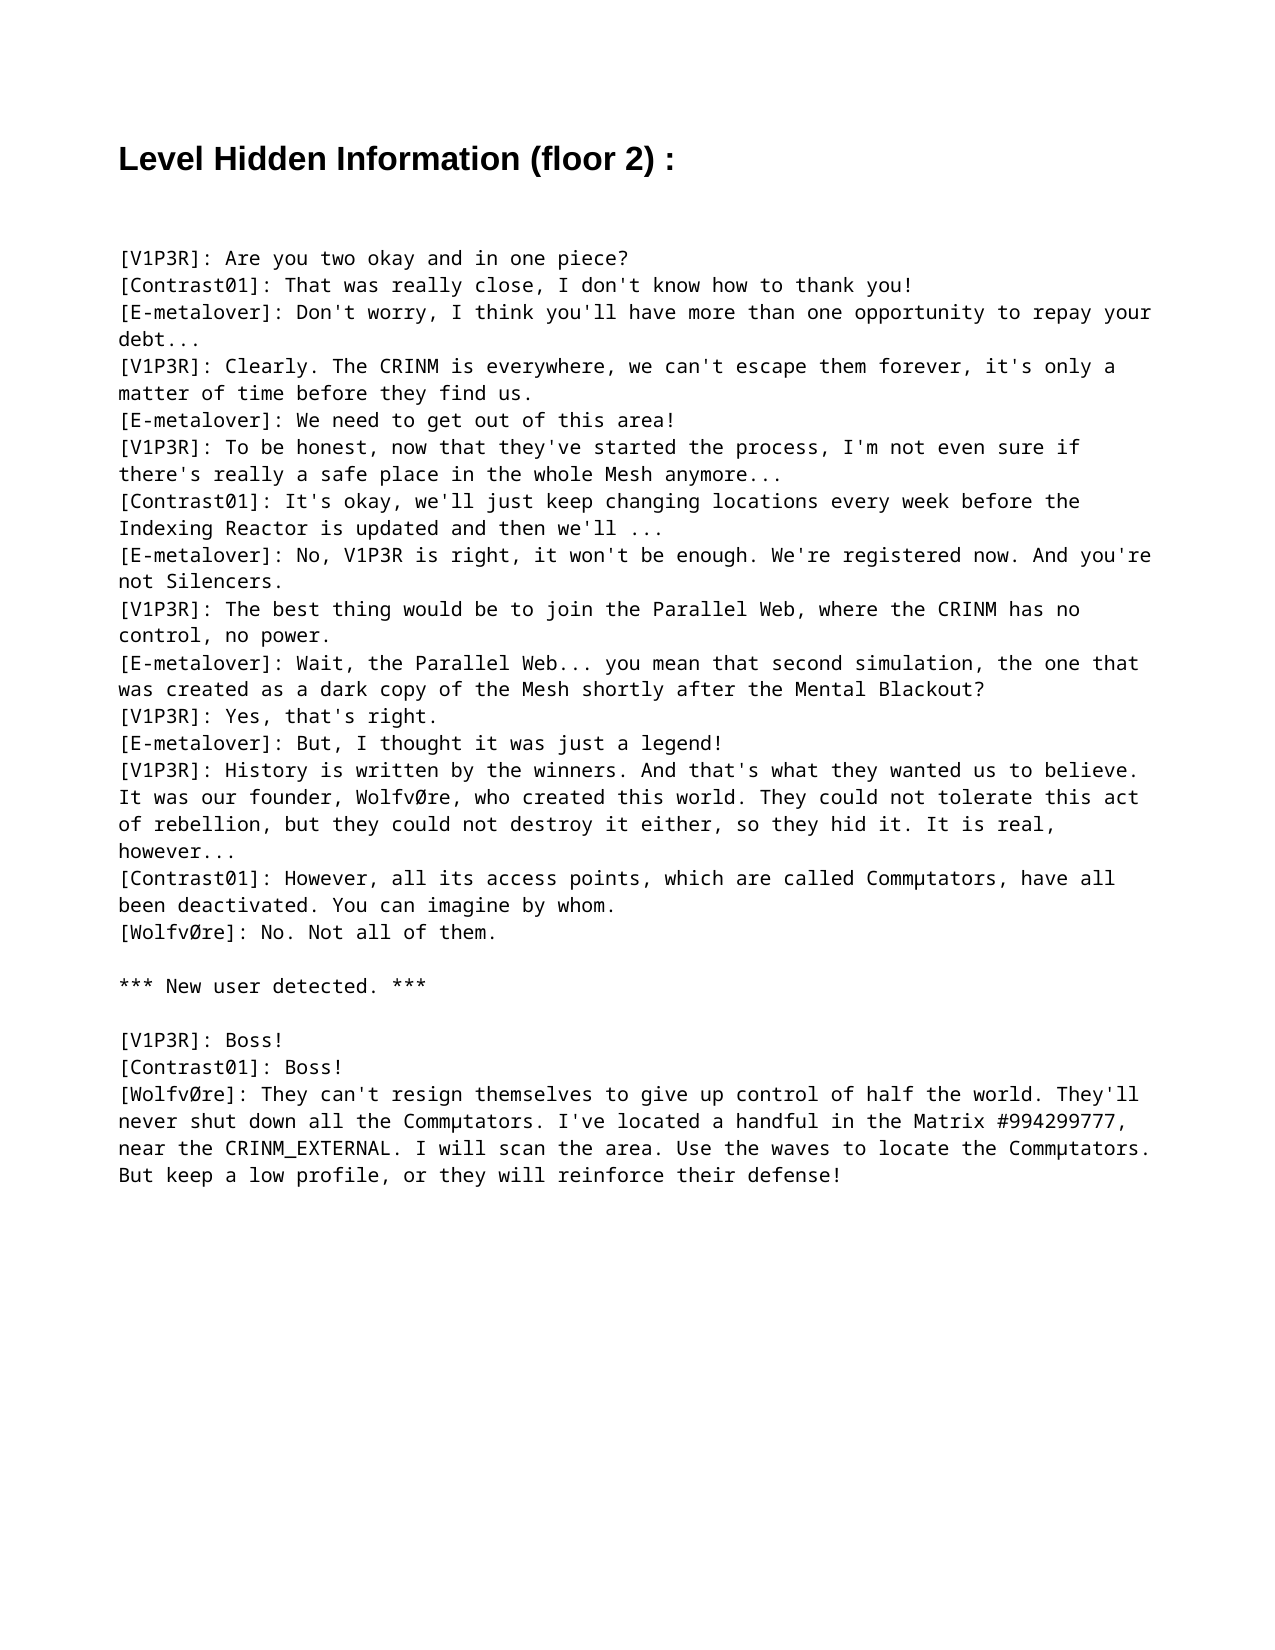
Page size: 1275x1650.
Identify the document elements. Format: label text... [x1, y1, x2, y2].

text [E-metalover]: Wait, the Parallel Web... you mean that second simulation, the one that was created as a dark copy of the Mesh shortly after the Mental Blackout? [118, 649, 1157, 703]
text [WolfvØre]: They can't resign themselves to give up control of half the world. They'll never shut down all the Commµtators. I've located a handful in the Matrix #994299777, near the CRINM_EXTERNAL. I will scan the area. Use the waves to locate the Commµtators. But keep a low profile, or they will reinforce their defense! [118, 1080, 1157, 1188]
text [E-metalover]: Don't worry, I think you'll have more than one opportunity to repay your debt... [118, 298, 1157, 352]
text [V1P3R]: History is written by the winners. And that's what they wanted us to believe. It was our founder, WolfvØre, who created this world. They could not tolerate this act of rebellion, but they could not destroy it either, so they hid it. It is real, however... [118, 757, 1157, 864]
text [V1P3R]: Yes, that's right. [118, 703, 1157, 730]
text [E-metalover]: We need to get out of this area! [118, 406, 1157, 433]
subtitle Level Hidden Information (floor 2) : [118, 139, 1157, 178]
text *** New user detected. *** [118, 972, 1157, 999]
text [V1P3R]: Clearly. The CRINM is everywhere, we can't escape them forever, it's only a matter of time before they find us. [118, 352, 1157, 406]
text [Contrast01]: However, all its access points, which are called Commµtators, have all been deactivated. You can imagine by whom. [118, 864, 1157, 918]
text [Contrast01]: Boss! [118, 1053, 1157, 1080]
text [E-metalover]: No, V1P3R is right, it won't be enough. We're registered now. And you're not Silencers. [118, 541, 1157, 595]
text [V1P3R]: Are you two okay and in one piece? [118, 244, 1157, 271]
text [V1P3R]: Boss! [118, 1026, 1157, 1053]
text [Contrast01]: That was really close, I don't know how to thank you! [118, 271, 1157, 298]
text [E-metalover]: But, I thought it was just a legend! [118, 730, 1157, 757]
text [V1P3R]: To be honest, now that they've started the process, I'm not even sure if there's really a safe place in the whole Mesh anymore... [118, 433, 1157, 487]
text [Contrast01]: It's okay, we'll just keep changing locations every week before the Indexing Reactor is updated and then we'll ... [118, 487, 1157, 541]
text [V1P3R]: The best thing would be to join the Parallel Web, where the CRINM has no control, no power. [118, 595, 1157, 649]
text [WolfvØre]: No. Not all of them. [118, 918, 1157, 946]
